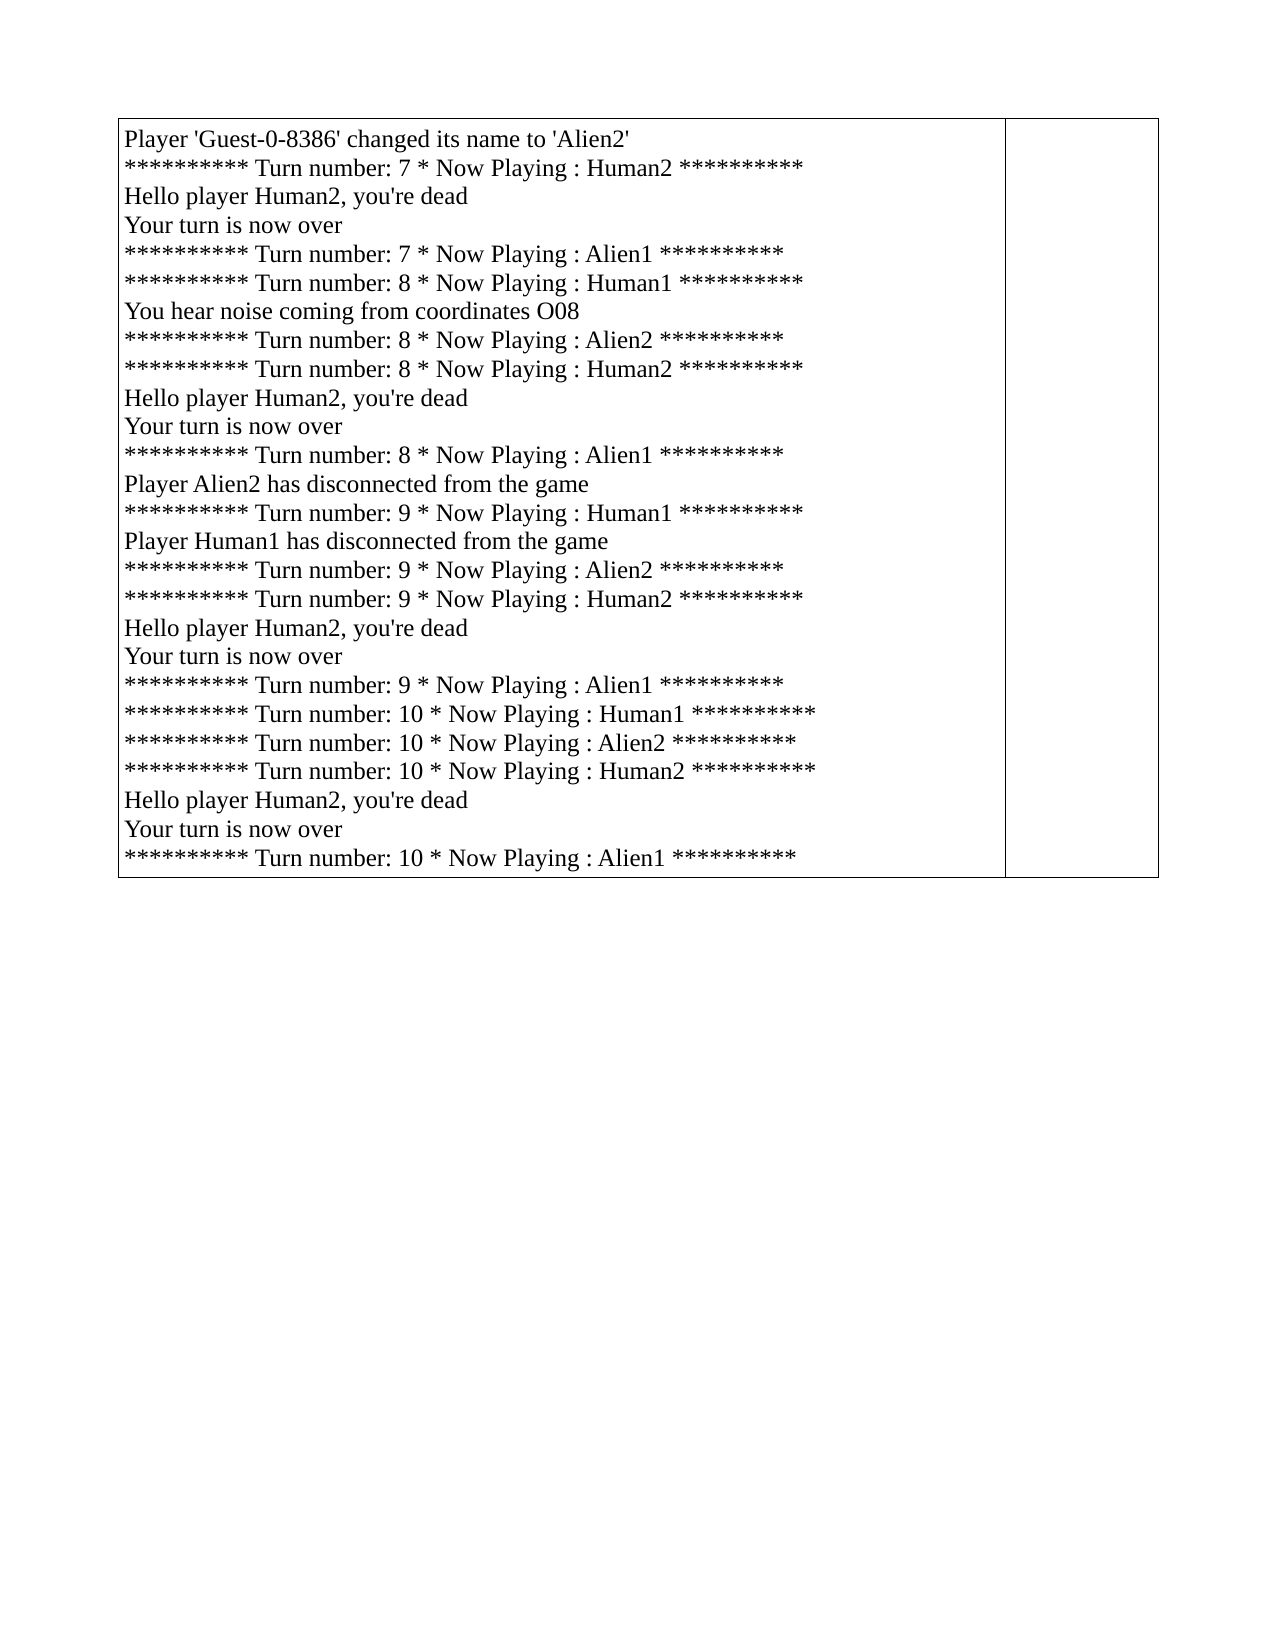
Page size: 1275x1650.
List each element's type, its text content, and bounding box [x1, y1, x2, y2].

table_header Player 'Guest-0-8386' changed its name to 'Alien2' ********** Turn number: 7 * Now Playing : Human2 ********** Hello player Human2, you're dead Your turn is now over ********** Turn number: 7 * Now Playing : Alien1 ********** ********** Turn number: 8 * Now Playing : Human1 ********** You hear noise coming from coordinates O08 ********** Turn number: 8 * Now Playing : Alien2 ********** ********** Turn number: 8 * Now Playing : Human2 ********** Hello player Human2, you're dead Your turn is now over ********** Turn number: 8 * Now Playing : Alien1 ********** Player Alien2 has disconnected from the game ********** Turn number: 9 * Now Playing : Human1 ********** Player Human1 has disconnected from the game ********** Turn number: 9 * Now Playing : Alien2 ********** ********** Turn number: 9 * Now Playing : Human2 ********** Hello player Human2, you're dead Your turn is now over ********** Turn number: 9 * Now Playing : Alien1 ********** ********** Turn number: 10 * Now Playing : Human1 ********** ********** Turn number: 10 * Now Playing : Alien2 ********** ********** Turn number: 10 * Now Playing : Human2 ********** Hello player Human2, you're dead Your turn is now over ********** Turn number: 10 * Now Playing : Alien1 ********** [119, 119, 1005, 877]
table_header [1006, 119, 1158, 877]
